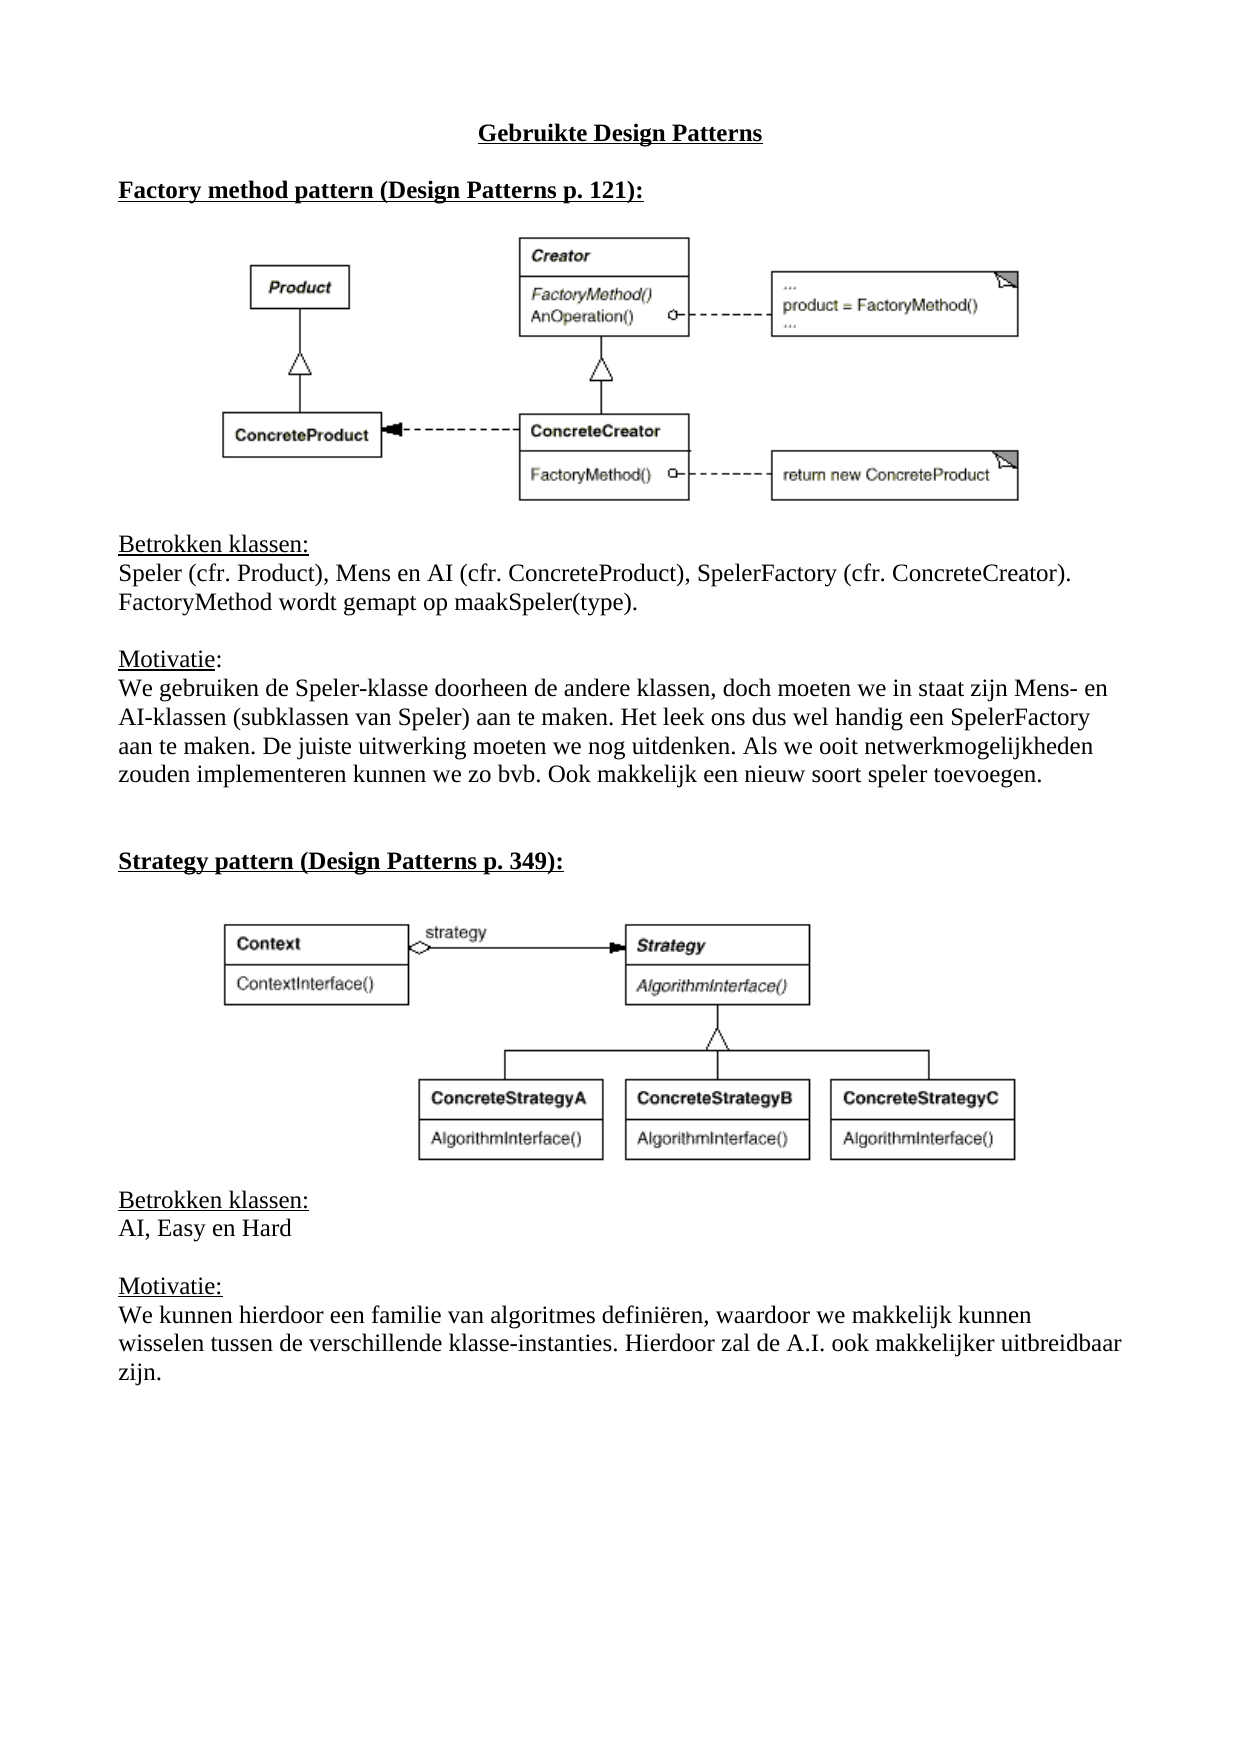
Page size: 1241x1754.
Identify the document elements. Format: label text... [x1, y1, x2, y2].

text AI, Easy en Hard [118, 1213, 1122, 1242]
text Gebruikte Design Patterns [118, 118, 1122, 147]
text Betrokken klassen: [118, 903, 1122, 1213]
text FactoryMethod wordt gemapt op maakSpeler(type). [118, 587, 1122, 616]
text Factory method pattern (Design Patterns p. 121): [118, 176, 1122, 204]
text Motivatie: [118, 644, 1122, 673]
text Speler (cfr. Product), Mens en AI (cfr. ConcreteProduct), SpelerFactory (cfr. ConcreteCreator). [118, 558, 1122, 587]
text Motivatie: [118, 1271, 1122, 1300]
text We kunnen hierdoor een familie van algoritmes definiëren, waardoor we makkelijk kunnen wisselen tussen de verschillende klasse-instanties. Hierdoor zal de A.I. ook makkelijker uitbreidbaar zijn. [118, 1300, 1122, 1386]
text Betrokken klassen: [118, 529, 1122, 558]
text We gebruiken de Speler-klasse doorheen de andere klassen, doch moeten we in staat zijn Mens- en AI-klassen (subklassen van Speler) aan te maken. Het leek ons dus wel handig een SpelerFactory aan te maken. De juiste uitwerking moeten we nog uitdenken. Als we ooit netwerkmogelijkheden zouden implementeren kunnen we zo bvb. Ook makkelijk een nieuw soort speler toevoegen. [118, 673, 1122, 788]
text Strategy pattern (Design Patterns p. 349): [118, 846, 1122, 874]
